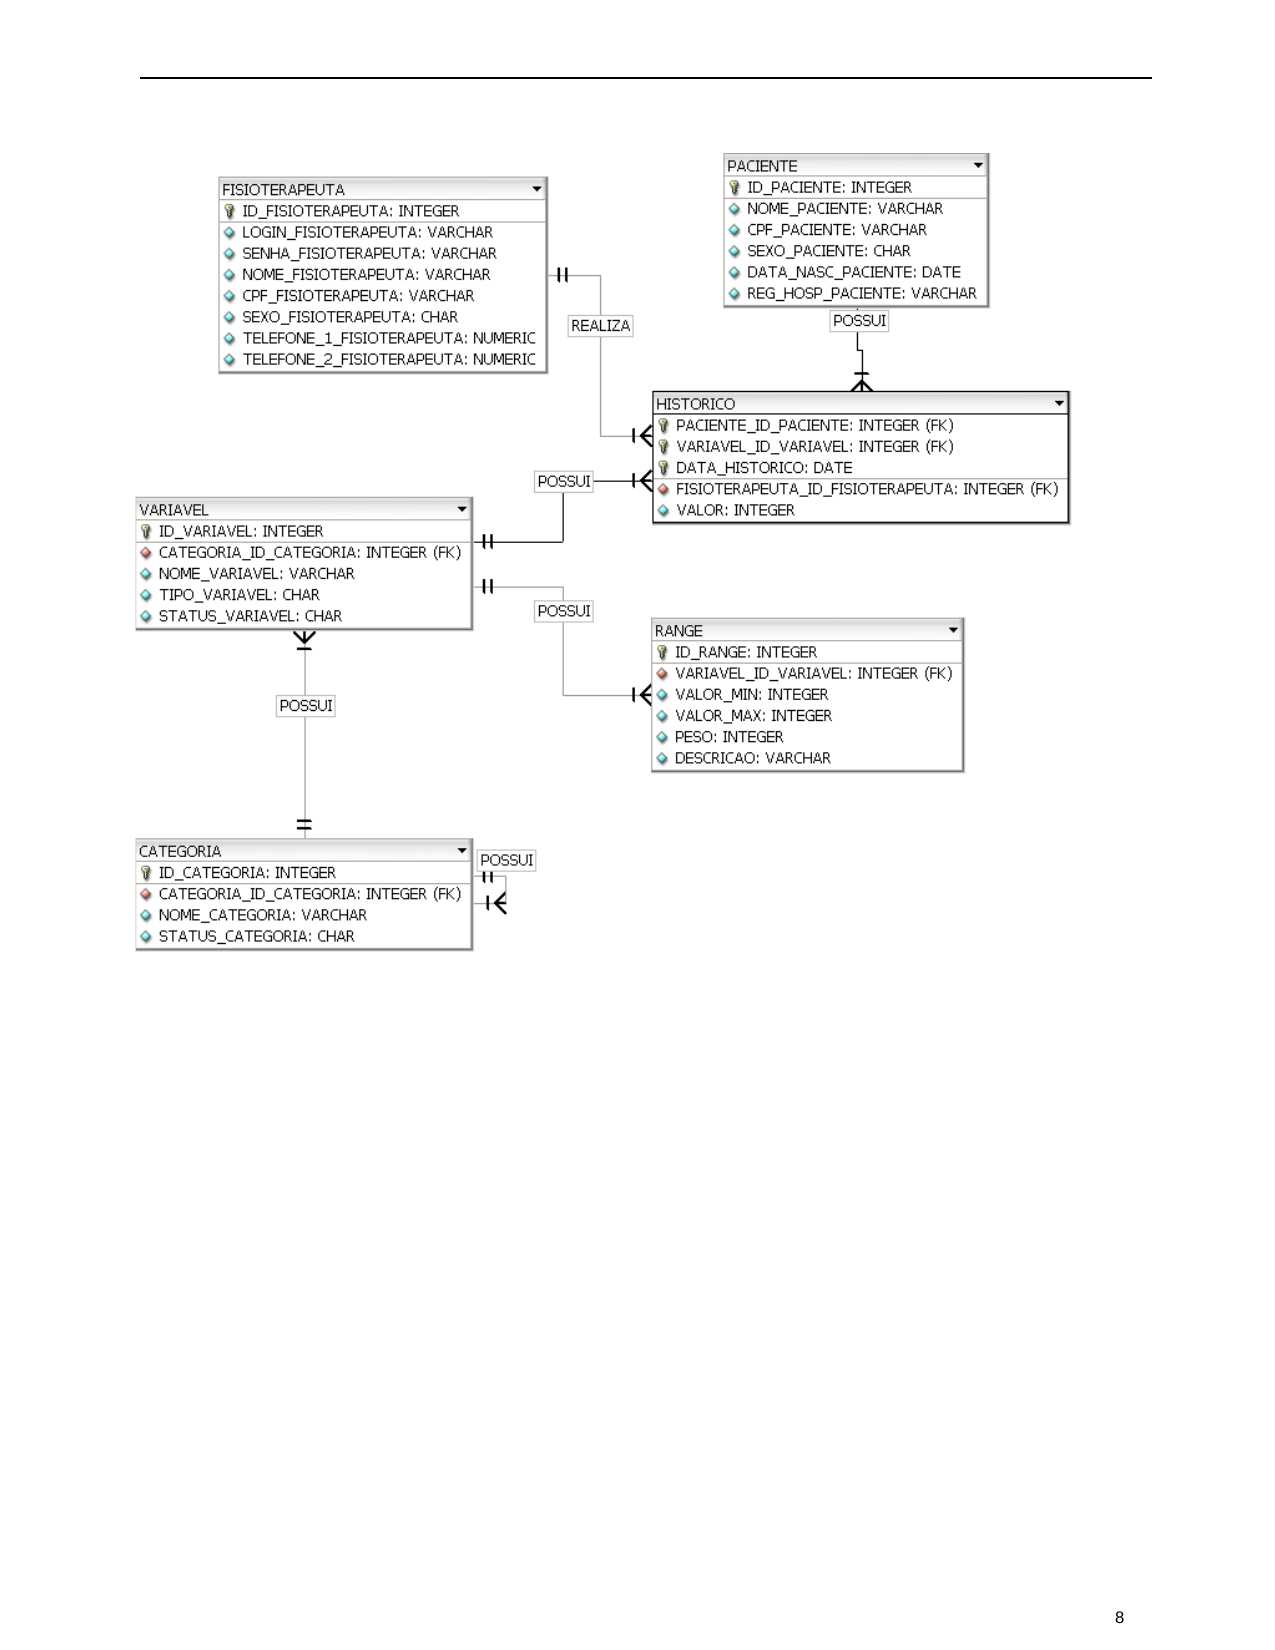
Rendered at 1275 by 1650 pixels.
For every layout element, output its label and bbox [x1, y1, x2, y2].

picture [135, 153, 1140, 1019]
